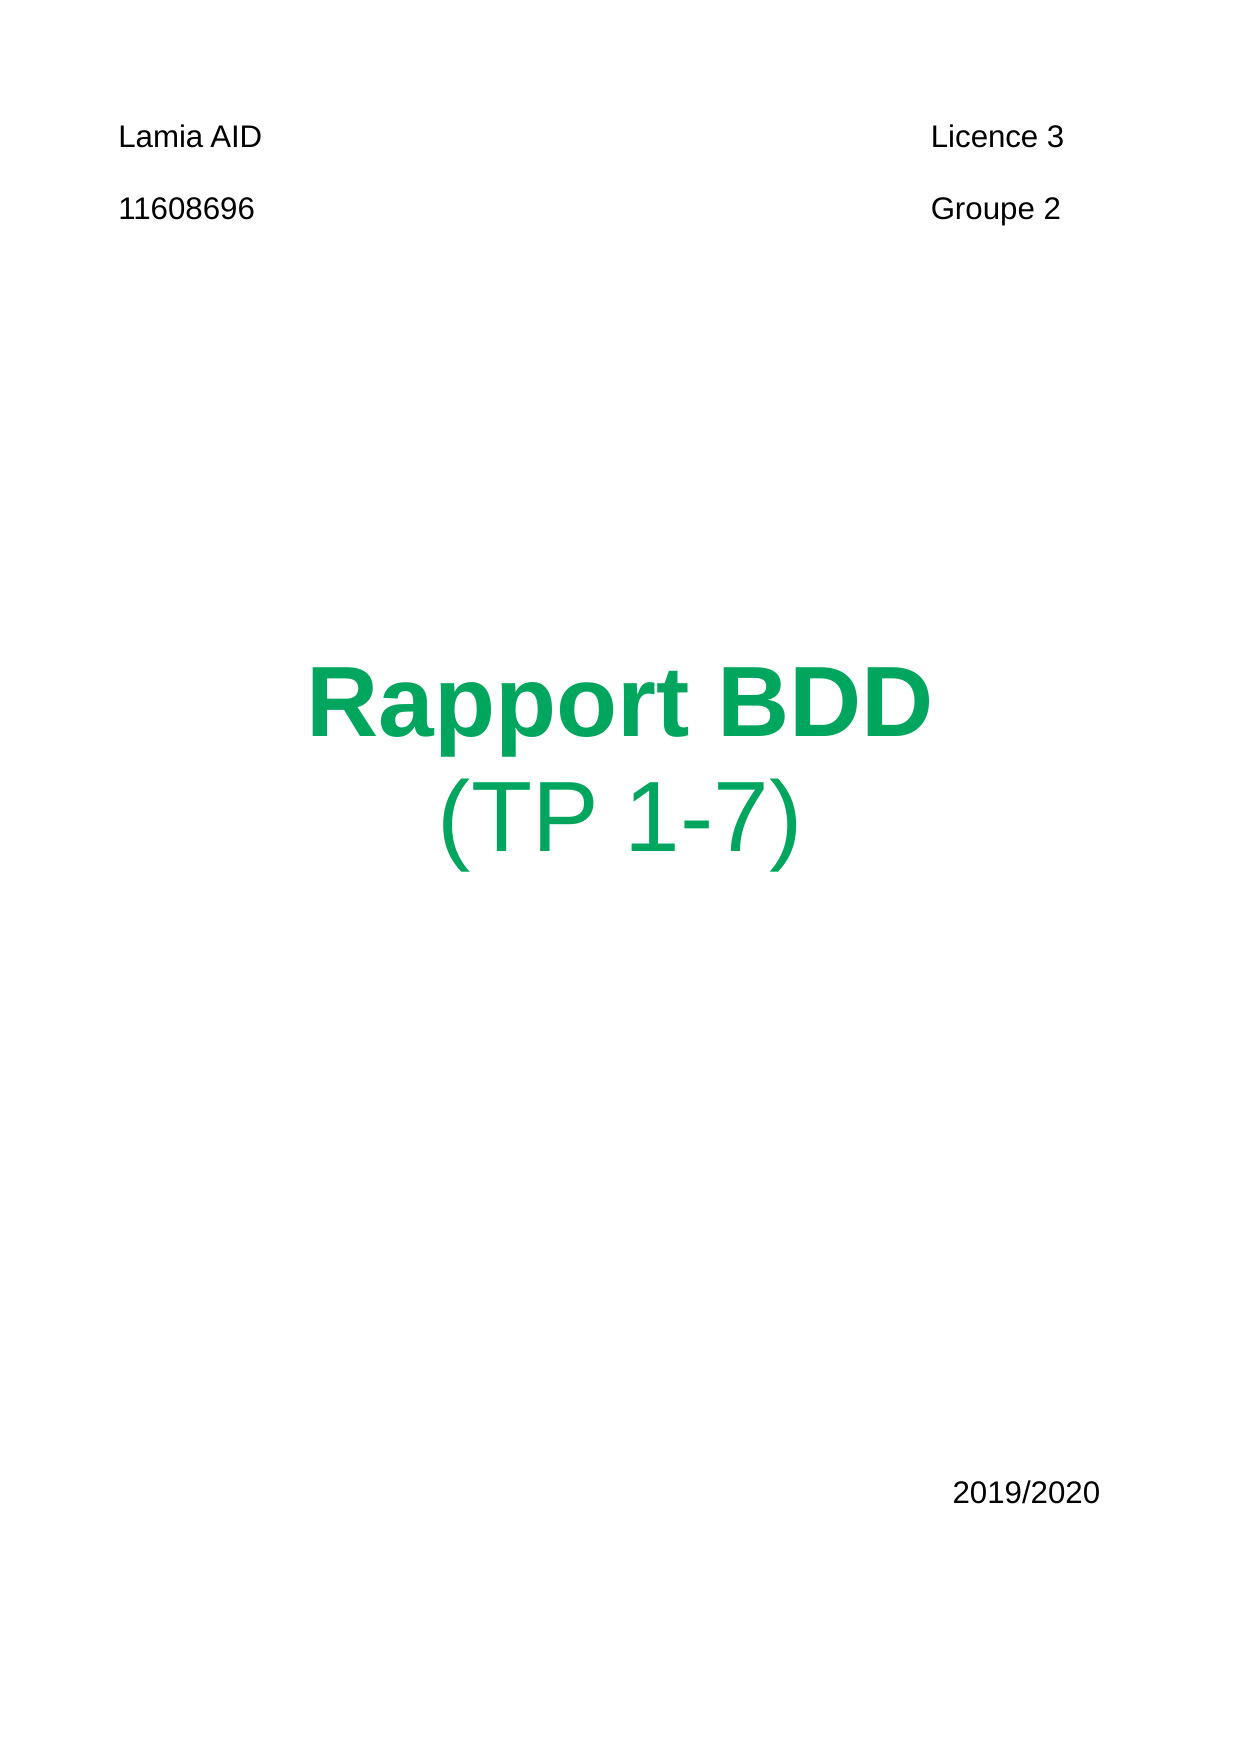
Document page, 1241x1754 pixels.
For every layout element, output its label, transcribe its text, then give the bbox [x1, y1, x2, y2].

text 2019/2020 [118, 1474, 1122, 1510]
text (TP 1-7) [118, 758, 1122, 873]
text 11608696 Groupe 2 [118, 190, 1122, 226]
text Lamia AID Licence 3 [118, 118, 1122, 154]
text Rapport BDD [118, 643, 1122, 758]
